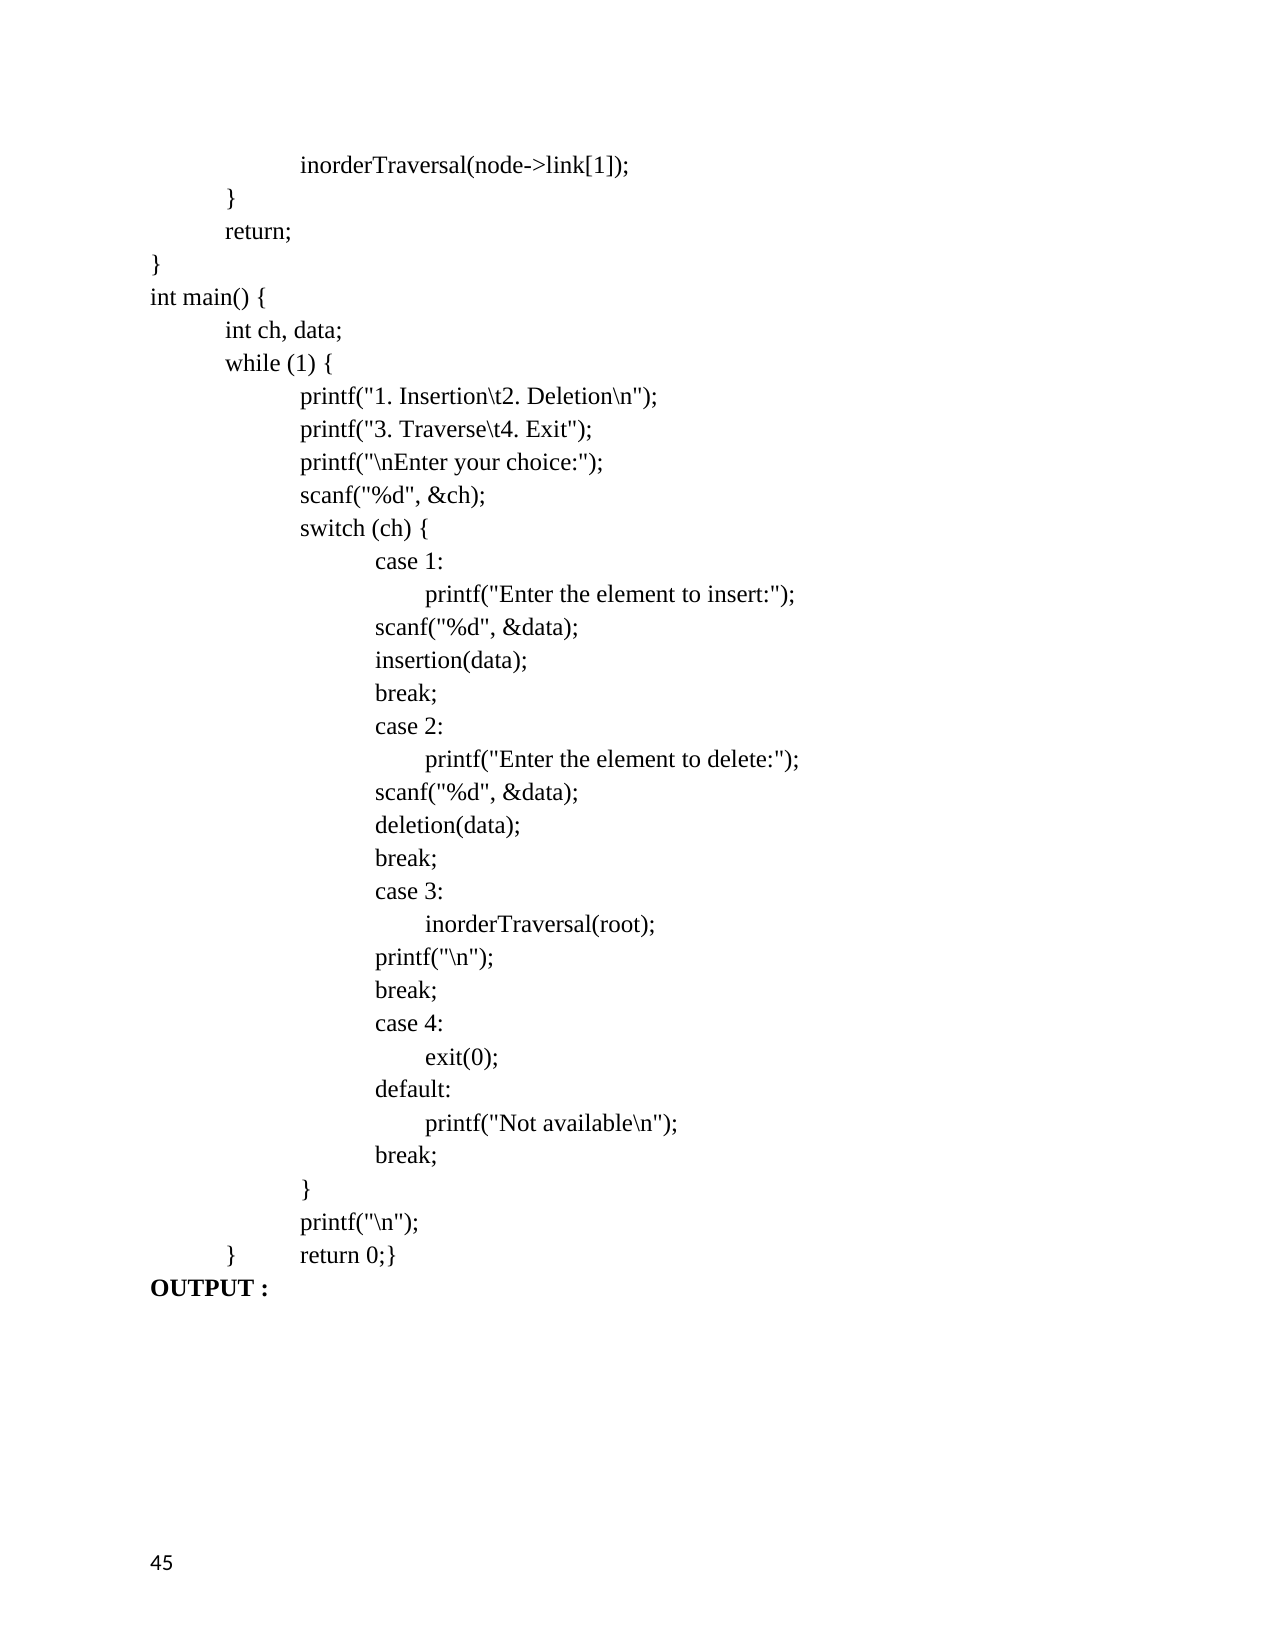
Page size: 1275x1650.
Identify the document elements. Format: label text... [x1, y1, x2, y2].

text case 3: [150, 876, 1125, 905]
text case 2: [150, 711, 1125, 740]
text switch (ch) { [150, 513, 1125, 542]
text printf("1. Insertion\t2. Deletion\n"); [150, 381, 1125, 410]
text } [150, 183, 1125, 212]
text printf("Not available\n"); [150, 1108, 1125, 1136]
text printf("3. Traverse\t4. Exit"); [150, 414, 1125, 443]
text scanf("%d", &data); [150, 612, 1125, 641]
text inorderTraversal(root); [150, 909, 1125, 938]
text case 4: [150, 1008, 1125, 1037]
text scanf("%d", &data); [150, 777, 1125, 806]
text printf("Enter the element to insert:"); [150, 579, 1125, 608]
text break; [150, 843, 1125, 872]
text } return 0;} [150, 1240, 1125, 1268]
text inorderTraversal(node->link[1]); [150, 150, 1125, 179]
text break; [150, 678, 1125, 707]
text } [150, 249, 1125, 278]
text int main() { [150, 282, 1125, 311]
text return; [150, 216, 1125, 245]
text OUTPUT : [150, 1273, 1125, 1301]
text printf("\n"); [150, 1207, 1125, 1235]
text deletion(data); [150, 810, 1125, 839]
text break; [150, 1141, 1125, 1169]
text default: [150, 1074, 1125, 1103]
text printf("\nEnter your choice:"); [150, 447, 1125, 476]
text int ch, data; [150, 315, 1125, 344]
text printf("Enter the element to delete:"); [150, 744, 1125, 773]
text exit(0); [150, 1042, 1125, 1070]
text printf("\n"); [150, 942, 1125, 971]
text scanf("%d", &ch); [150, 480, 1125, 509]
text insertion(data); [150, 645, 1125, 674]
text break; [150, 976, 1125, 1004]
text } [150, 1174, 1125, 1202]
text case 1: [150, 546, 1125, 575]
text while (1) { [150, 348, 1125, 377]
